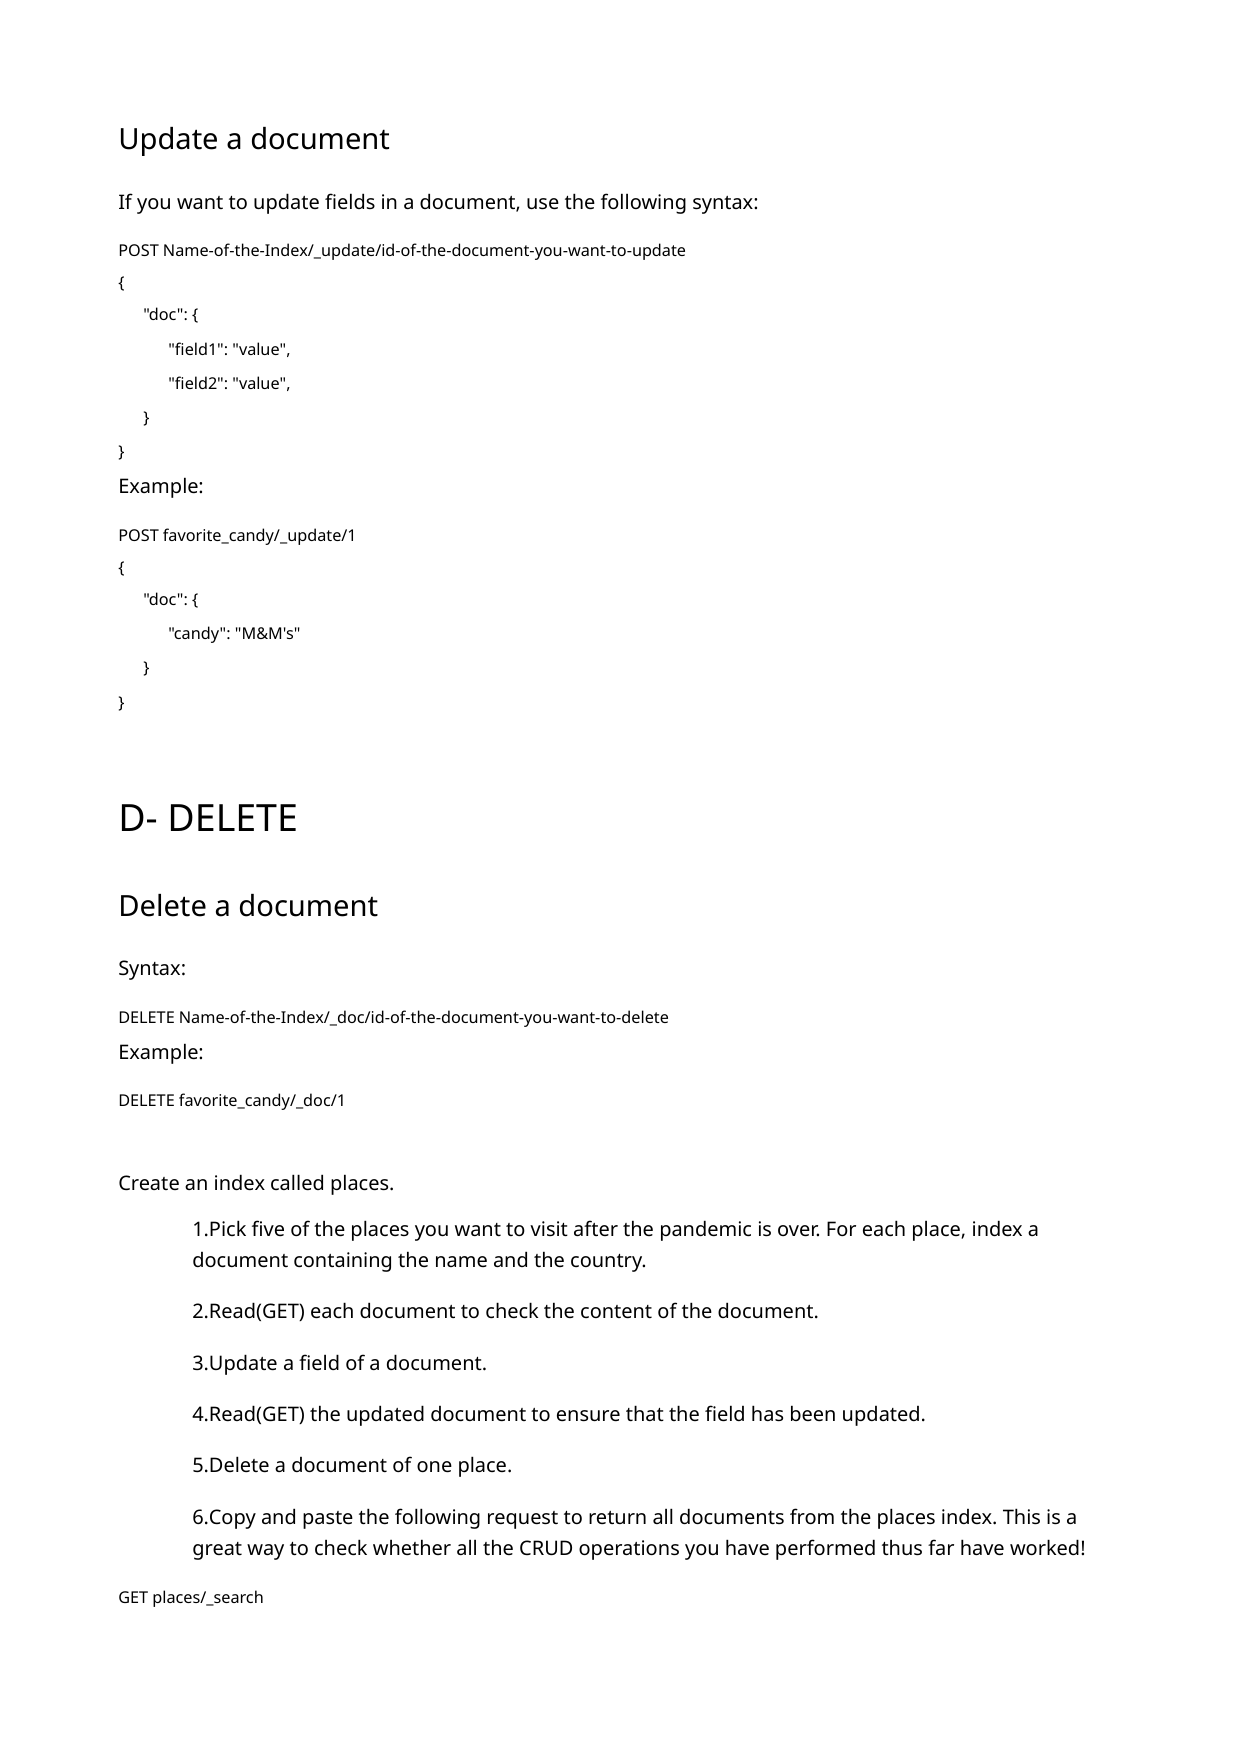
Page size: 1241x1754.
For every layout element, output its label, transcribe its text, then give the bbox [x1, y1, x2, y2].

text Example: [118, 472, 1122, 500]
text } [118, 691, 1122, 713]
list Update a field of a document. [118, 1349, 1122, 1376]
text POST favorite_candy/_update/1 [118, 524, 1122, 546]
text } [118, 440, 1122, 462]
text "field2": "value", [118, 372, 1122, 395]
list Delete a document of one place. [118, 1452, 1122, 1479]
text "doc": { [118, 588, 1122, 612]
text DELETE Name-of-the-Index/_doc/id-of-the-document-you-want-to-delete [118, 1006, 1122, 1028]
text { [118, 556, 1122, 578]
text GET places/_search [118, 1586, 1122, 1608]
list Pick five of the places you want to visit after the pandemic is over. For each place, index a document containing the name and the country. [118, 1215, 1122, 1273]
subtitle Delete a document [118, 885, 1122, 924]
text Example: [118, 1038, 1122, 1065]
subtitle D- DELETE [118, 791, 1122, 842]
text } [118, 656, 1122, 680]
text "field1": "value", [118, 337, 1122, 361]
list Read(GET) the updated document to ensure that the field has been updated. [118, 1400, 1122, 1427]
text "doc": { [118, 303, 1122, 327]
list Copy and paste the following request to return all documents from the places index. This is a great way to check whether all the CRUD operations you have performed thus far have worked! [118, 1503, 1122, 1562]
text "candy": "M&M's" [118, 622, 1122, 646]
list Read(GET) each document to check the content of the document. [118, 1297, 1122, 1325]
text If you want to update fields in a document, use the following syntax: [118, 188, 1122, 215]
text Create an index called places. [118, 1169, 1122, 1196]
subtitle Update a document [118, 118, 1122, 158]
text POST Name-of-the-Index/_update/id-of-the-document-you-want-to-update [118, 239, 1122, 261]
text } [118, 406, 1122, 430]
text Syntax: [118, 954, 1122, 982]
text { [118, 271, 1122, 293]
text DELETE favorite_candy/_doc/1 [118, 1089, 1122, 1111]
